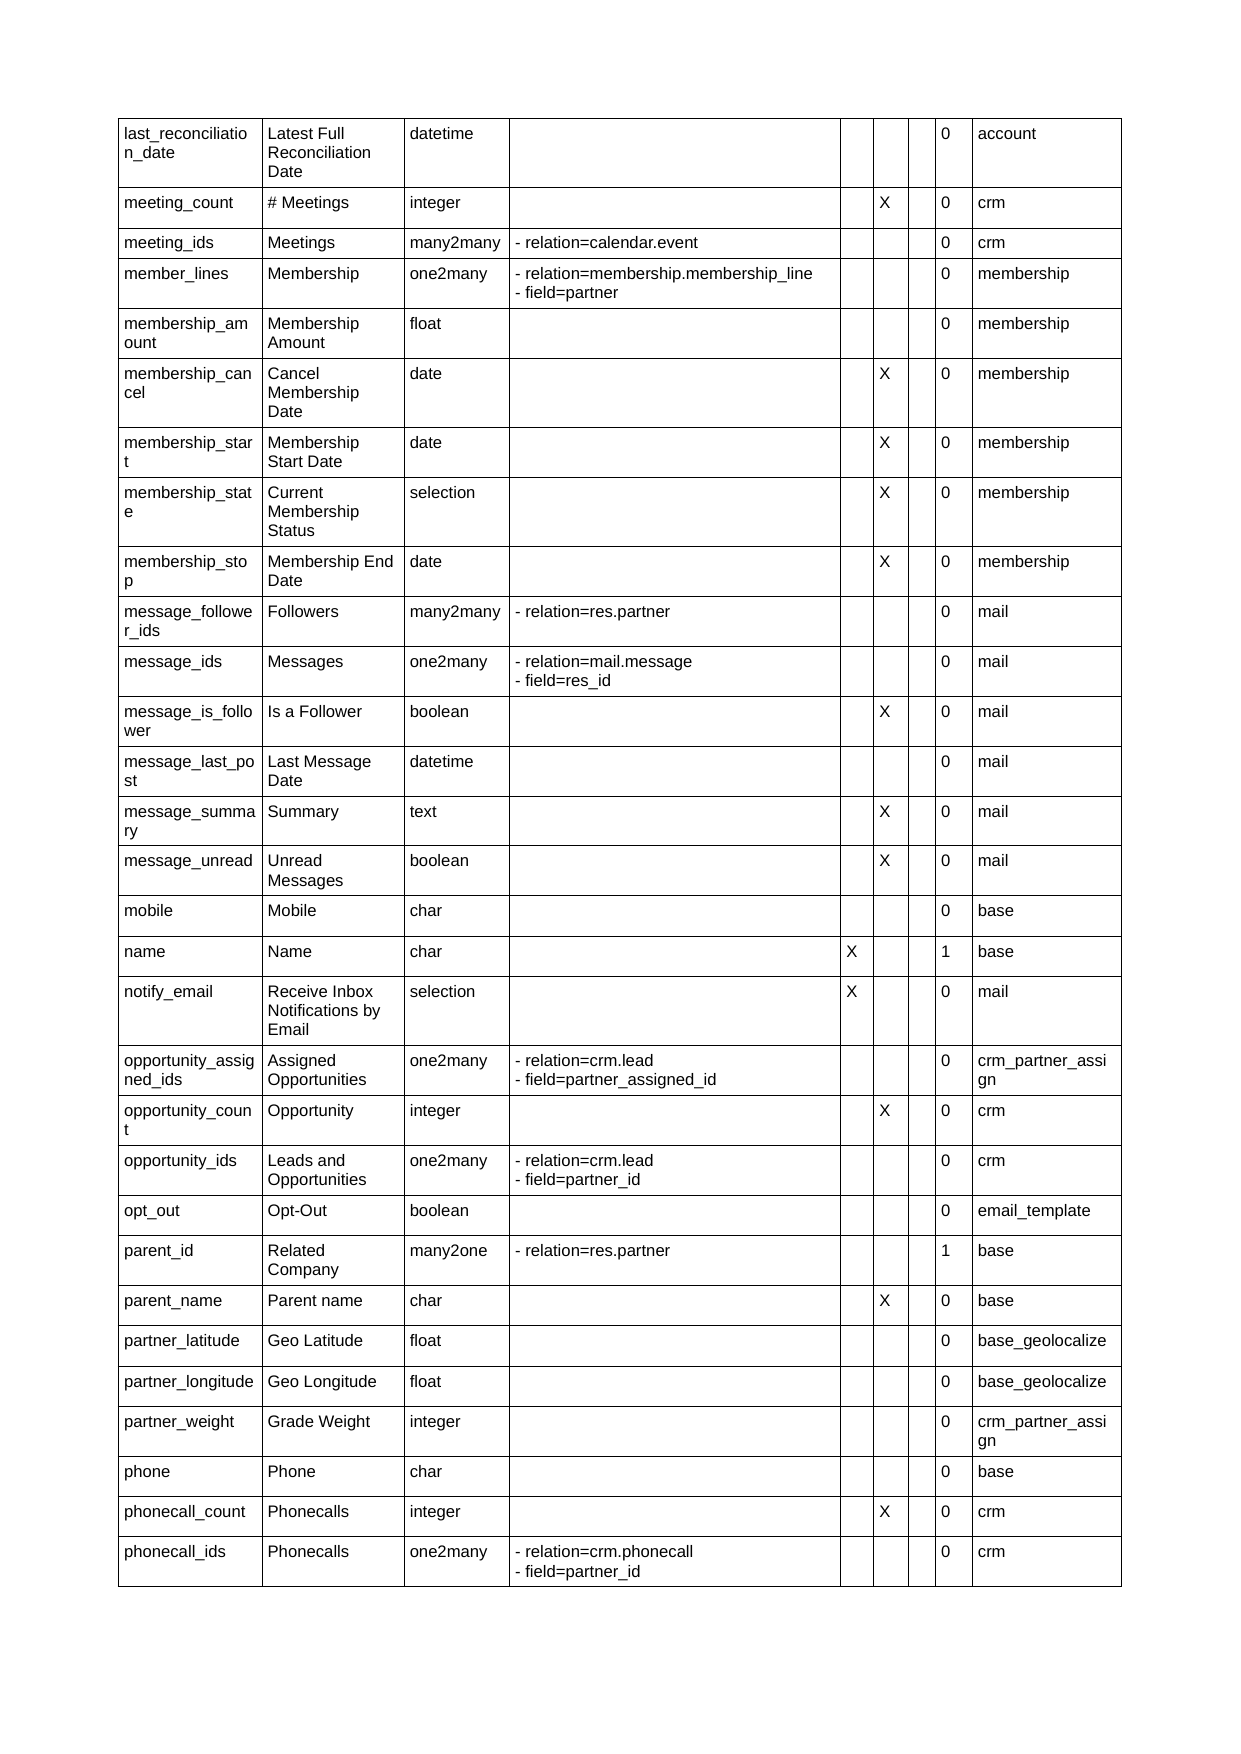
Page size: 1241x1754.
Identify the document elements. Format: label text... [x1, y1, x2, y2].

table_cell [510, 1367, 840, 1406]
table_cell [874, 119, 908, 187]
table_cell membership [973, 259, 1121, 308]
table_cell [909, 697, 935, 746]
table_cell [874, 1196, 908, 1235]
table_cell date [405, 547, 509, 596]
table_cell Phonecalls [263, 1537, 404, 1586]
table_cell base [973, 1286, 1121, 1325]
table_cell [841, 188, 873, 227]
table_cell message_ids [119, 647, 262, 696]
table_cell selection [405, 478, 509, 546]
table_cell integer [405, 188, 509, 227]
table_cell [909, 1457, 935, 1496]
table_cell base [973, 1457, 1121, 1496]
table_cell - relation=mail.message - field=res_id [510, 647, 840, 696]
table_cell name [119, 937, 262, 976]
table_cell [510, 547, 840, 596]
table_cell integer [405, 1407, 509, 1456]
table_cell [841, 1196, 873, 1235]
table_cell Geo Longitude [263, 1367, 404, 1406]
table_cell [874, 1457, 908, 1496]
table_cell crm [973, 1497, 1121, 1536]
table_cell [841, 1326, 873, 1366]
table_cell opportunity_count [119, 1096, 262, 1145]
table_cell 0 [936, 229, 972, 258]
table_cell [841, 747, 873, 796]
table_cell 0 [936, 846, 972, 895]
table_cell opportunity_assigned_ids [119, 1046, 262, 1095]
table_cell parent_name [119, 1286, 262, 1325]
table_cell meeting_count [119, 188, 262, 227]
table_cell [510, 937, 840, 976]
table_cell integer [405, 1096, 509, 1145]
table_cell phone [119, 1457, 262, 1496]
table_cell X [874, 478, 908, 546]
table_cell Receive Inbox Notifications by Email [263, 977, 404, 1045]
table_cell 0 [936, 478, 972, 546]
table_cell Assigned Opportunities [263, 1046, 404, 1095]
table_cell char [405, 1457, 509, 1496]
table_cell [510, 359, 840, 427]
table_cell meeting_ids [119, 229, 262, 258]
table_cell [909, 747, 935, 796]
table_cell message_is_follower [119, 697, 262, 746]
table_cell Summary [263, 797, 404, 845]
table_cell one2many [405, 259, 509, 308]
table_cell text [405, 797, 509, 845]
table_cell X [841, 937, 873, 976]
table_cell [909, 647, 935, 696]
table_cell membership [973, 359, 1121, 427]
table_cell X [874, 359, 908, 427]
table_cell [909, 1326, 935, 1366]
table_cell message_summary [119, 797, 262, 845]
table_cell mail [973, 597, 1121, 646]
table_cell X [874, 697, 908, 746]
table_cell X [874, 547, 908, 596]
table_cell Membership End Date [263, 547, 404, 596]
table_cell Parent name [263, 1286, 404, 1325]
table_cell [841, 1286, 873, 1325]
table_cell - relation=membership.membership_line - field=partner [510, 259, 840, 308]
table_cell [510, 1457, 840, 1496]
table_cell [841, 1367, 873, 1406]
table_cell [909, 1286, 935, 1325]
table_cell float [405, 309, 509, 358]
table_cell parent_id [119, 1236, 262, 1285]
table_cell [874, 597, 908, 646]
table_cell date [405, 428, 509, 477]
table_cell [841, 119, 873, 187]
table_cell [841, 1046, 873, 1095]
table_cell Unread Messages [263, 846, 404, 895]
table_cell X [874, 846, 908, 895]
table_cell [510, 1096, 840, 1145]
table_cell membership_start [119, 428, 262, 477]
table_cell [874, 309, 908, 358]
table_cell [909, 478, 935, 546]
table_cell 0 [936, 597, 972, 646]
table_cell - relation=res.partner [510, 597, 840, 646]
table_cell 1 [936, 1236, 972, 1285]
table_cell 0 [936, 1497, 972, 1536]
table_cell [510, 697, 840, 746]
table_cell one2many [405, 1046, 509, 1095]
table_cell Grade Weight [263, 1407, 404, 1456]
table_cell 1 [936, 937, 972, 976]
table_cell partner_latitude [119, 1326, 262, 1366]
table_cell [874, 896, 908, 936]
table_cell [909, 1497, 935, 1536]
table_cell notify_email [119, 977, 262, 1045]
table_cell Cancel Membership Date [263, 359, 404, 427]
table_cell 0 [936, 259, 972, 308]
table_cell integer [405, 1497, 509, 1536]
table_cell [841, 547, 873, 596]
table_cell [909, 188, 935, 227]
table_cell [874, 1407, 908, 1456]
table_cell X [874, 188, 908, 227]
table_cell [510, 1286, 840, 1325]
table_cell [510, 1497, 840, 1536]
table_cell 0 [936, 647, 972, 696]
table_cell crm [973, 1146, 1121, 1195]
table_cell X [874, 428, 908, 477]
table_cell [874, 1537, 908, 1586]
table_cell [909, 797, 935, 845]
table_cell 0 [936, 119, 972, 187]
table_cell char [405, 896, 509, 936]
table_cell membership_cancel [119, 359, 262, 427]
table_cell Geo Latitude [263, 1326, 404, 1366]
table_cell char [405, 1286, 509, 1325]
table_cell [510, 119, 840, 187]
table_cell [874, 1146, 908, 1195]
table_cell Followers [263, 597, 404, 646]
table_cell Mobile [263, 896, 404, 936]
table_cell mail [973, 647, 1121, 696]
table_cell [874, 229, 908, 258]
table_cell # Meetings [263, 188, 404, 227]
table_cell X [874, 1096, 908, 1145]
table_cell [510, 747, 840, 796]
table_cell X [841, 977, 873, 1045]
table_cell Membership Amount [263, 309, 404, 358]
table_cell one2many [405, 1537, 509, 1586]
table_cell date [405, 359, 509, 427]
table_cell [909, 1096, 935, 1145]
table_cell [909, 937, 935, 976]
table_cell [841, 1236, 873, 1285]
table_cell membership [973, 309, 1121, 358]
table_cell [909, 1537, 935, 1586]
table_cell account [973, 119, 1121, 187]
table_cell many2one [405, 1236, 509, 1285]
table_cell Opt-Out [263, 1196, 404, 1235]
table_cell [874, 1326, 908, 1366]
table_cell [510, 188, 840, 227]
table_cell Last Message Date [263, 747, 404, 796]
table_cell mail [973, 747, 1121, 796]
table_cell mail [973, 977, 1121, 1045]
table_cell [909, 229, 935, 258]
table_cell [874, 1236, 908, 1285]
table_cell [841, 797, 873, 845]
table_cell base [973, 1236, 1121, 1285]
table_cell last_reconciliation_date [119, 119, 262, 187]
table_cell [510, 977, 840, 1045]
table_cell [510, 428, 840, 477]
table_cell Membership [263, 259, 404, 308]
table_cell float [405, 1326, 509, 1366]
table_cell Related Company [263, 1236, 404, 1285]
table_cell [909, 1046, 935, 1095]
table_cell [874, 937, 908, 976]
table_cell datetime [405, 119, 509, 187]
table_cell 0 [936, 309, 972, 358]
table_cell [510, 1407, 840, 1456]
table_cell [510, 1326, 840, 1366]
table_cell crm [973, 229, 1121, 258]
table_cell base [973, 937, 1121, 976]
table_cell [841, 259, 873, 308]
table_cell [841, 647, 873, 696]
table_cell crm [973, 1537, 1121, 1586]
table_cell [510, 1196, 840, 1235]
table_cell [909, 1146, 935, 1195]
table_cell crm_partner_assign [973, 1407, 1121, 1456]
table_cell [841, 478, 873, 546]
table_cell phonecall_count [119, 1497, 262, 1536]
table_cell [841, 359, 873, 427]
table_cell [909, 846, 935, 895]
table_cell [909, 1196, 935, 1235]
table_cell Name [263, 937, 404, 976]
table_cell [909, 309, 935, 358]
table_cell opt_out [119, 1196, 262, 1235]
table_cell [841, 1146, 873, 1195]
table_cell crm_partner_assign [973, 1046, 1121, 1095]
table_cell [510, 896, 840, 936]
table_cell [841, 428, 873, 477]
table_cell [841, 597, 873, 646]
table_cell Meetings [263, 229, 404, 258]
table_cell 0 [936, 1286, 972, 1325]
table_cell 0 [936, 547, 972, 596]
table_cell membership_amount [119, 309, 262, 358]
table_cell [874, 647, 908, 696]
table_cell message_follower_ids [119, 597, 262, 646]
table_cell [909, 259, 935, 308]
table_cell [841, 1537, 873, 1586]
table_cell X [874, 1497, 908, 1536]
table_cell Latest Full Reconciliation Date [263, 119, 404, 187]
table_cell membership [973, 428, 1121, 477]
table_cell 0 [936, 1407, 972, 1456]
table_cell membership [973, 547, 1121, 596]
table_cell boolean [405, 846, 509, 895]
table_cell mail [973, 697, 1121, 746]
table_cell [841, 1407, 873, 1456]
table_cell [909, 359, 935, 427]
table_cell partner_weight [119, 1407, 262, 1456]
table_cell - relation=crm.lead - field=partner_assigned_id [510, 1046, 840, 1095]
table_cell email_template [973, 1196, 1121, 1235]
table_cell 0 [936, 1096, 972, 1145]
table_cell [510, 478, 840, 546]
table_cell - relation=crm.lead - field=partner_id [510, 1146, 840, 1195]
table_cell mail [973, 797, 1121, 845]
table_cell mail [973, 846, 1121, 895]
table_cell partner_longitude [119, 1367, 262, 1406]
table_cell [510, 846, 840, 895]
table_cell message_unread [119, 846, 262, 895]
table_cell member_lines [119, 259, 262, 308]
table_cell [841, 1096, 873, 1145]
table_cell [841, 846, 873, 895]
table_cell [841, 697, 873, 746]
table_cell - relation=res.partner [510, 1236, 840, 1285]
table_cell 0 [936, 1196, 972, 1235]
table_cell opportunity_ids [119, 1146, 262, 1195]
table_cell 0 [936, 1537, 972, 1586]
table_cell [510, 797, 840, 845]
table_cell 0 [936, 1457, 972, 1496]
table_cell [841, 1457, 873, 1496]
table_cell - relation=crm.phonecall - field=partner_id [510, 1537, 840, 1586]
table_cell many2many [405, 229, 509, 258]
table_cell float [405, 1367, 509, 1406]
table_cell crm [973, 1096, 1121, 1145]
table_cell 0 [936, 1326, 972, 1366]
table_cell X [874, 797, 908, 845]
table_cell many2many [405, 597, 509, 646]
table_cell [874, 1046, 908, 1095]
table_cell [874, 747, 908, 796]
table_cell boolean [405, 1196, 509, 1235]
table_cell 0 [936, 797, 972, 845]
table_cell [510, 309, 840, 358]
table_cell [909, 977, 935, 1045]
table_cell [909, 119, 935, 187]
table_cell 0 [936, 1146, 972, 1195]
table_cell crm [973, 188, 1121, 227]
table_cell [841, 1497, 873, 1536]
table_cell [909, 1367, 935, 1406]
table_cell [841, 309, 873, 358]
table_cell one2many [405, 647, 509, 696]
table_cell Membership Start Date [263, 428, 404, 477]
table_cell phonecall_ids [119, 1537, 262, 1586]
table_cell boolean [405, 697, 509, 746]
table_cell message_last_post [119, 747, 262, 796]
table_cell 0 [936, 188, 972, 227]
table_cell Messages [263, 647, 404, 696]
table_cell Opportunity [263, 1096, 404, 1145]
table_cell Leads and Opportunities [263, 1146, 404, 1195]
table_cell [909, 1236, 935, 1285]
table_cell membership_state [119, 478, 262, 546]
table_cell base_geolocalize [973, 1326, 1121, 1366]
table_cell 0 [936, 896, 972, 936]
table_cell one2many [405, 1146, 509, 1195]
table_cell Phonecalls [263, 1497, 404, 1536]
table_cell membership [973, 478, 1121, 546]
table_cell [874, 1367, 908, 1406]
table_cell [909, 547, 935, 596]
table_cell Is a Follower [263, 697, 404, 746]
table_cell 0 [936, 747, 972, 796]
table_cell [874, 259, 908, 308]
table_cell [909, 597, 935, 646]
table_cell 0 [936, 697, 972, 746]
table_cell char [405, 937, 509, 976]
table_cell 0 [936, 359, 972, 427]
table_cell Phone [263, 1457, 404, 1496]
table_cell base_geolocalize [973, 1367, 1121, 1406]
table_cell selection [405, 977, 509, 1045]
table_cell 0 [936, 977, 972, 1045]
table_cell 0 [936, 1367, 972, 1406]
table_cell X [874, 1286, 908, 1325]
table_cell - relation=calendar.event [510, 229, 840, 258]
table_cell [909, 896, 935, 936]
table_cell base [973, 896, 1121, 936]
table_cell datetime [405, 747, 509, 796]
table_cell [841, 229, 873, 258]
table_cell 0 [936, 1046, 972, 1095]
table_cell mobile [119, 896, 262, 936]
table_cell [874, 977, 908, 1045]
table_cell 0 [936, 428, 972, 477]
table_cell Current Membership Status [263, 478, 404, 546]
table_cell [909, 428, 935, 477]
table_cell [909, 1407, 935, 1456]
table_cell membership_stop [119, 547, 262, 596]
table_cell [841, 896, 873, 936]
